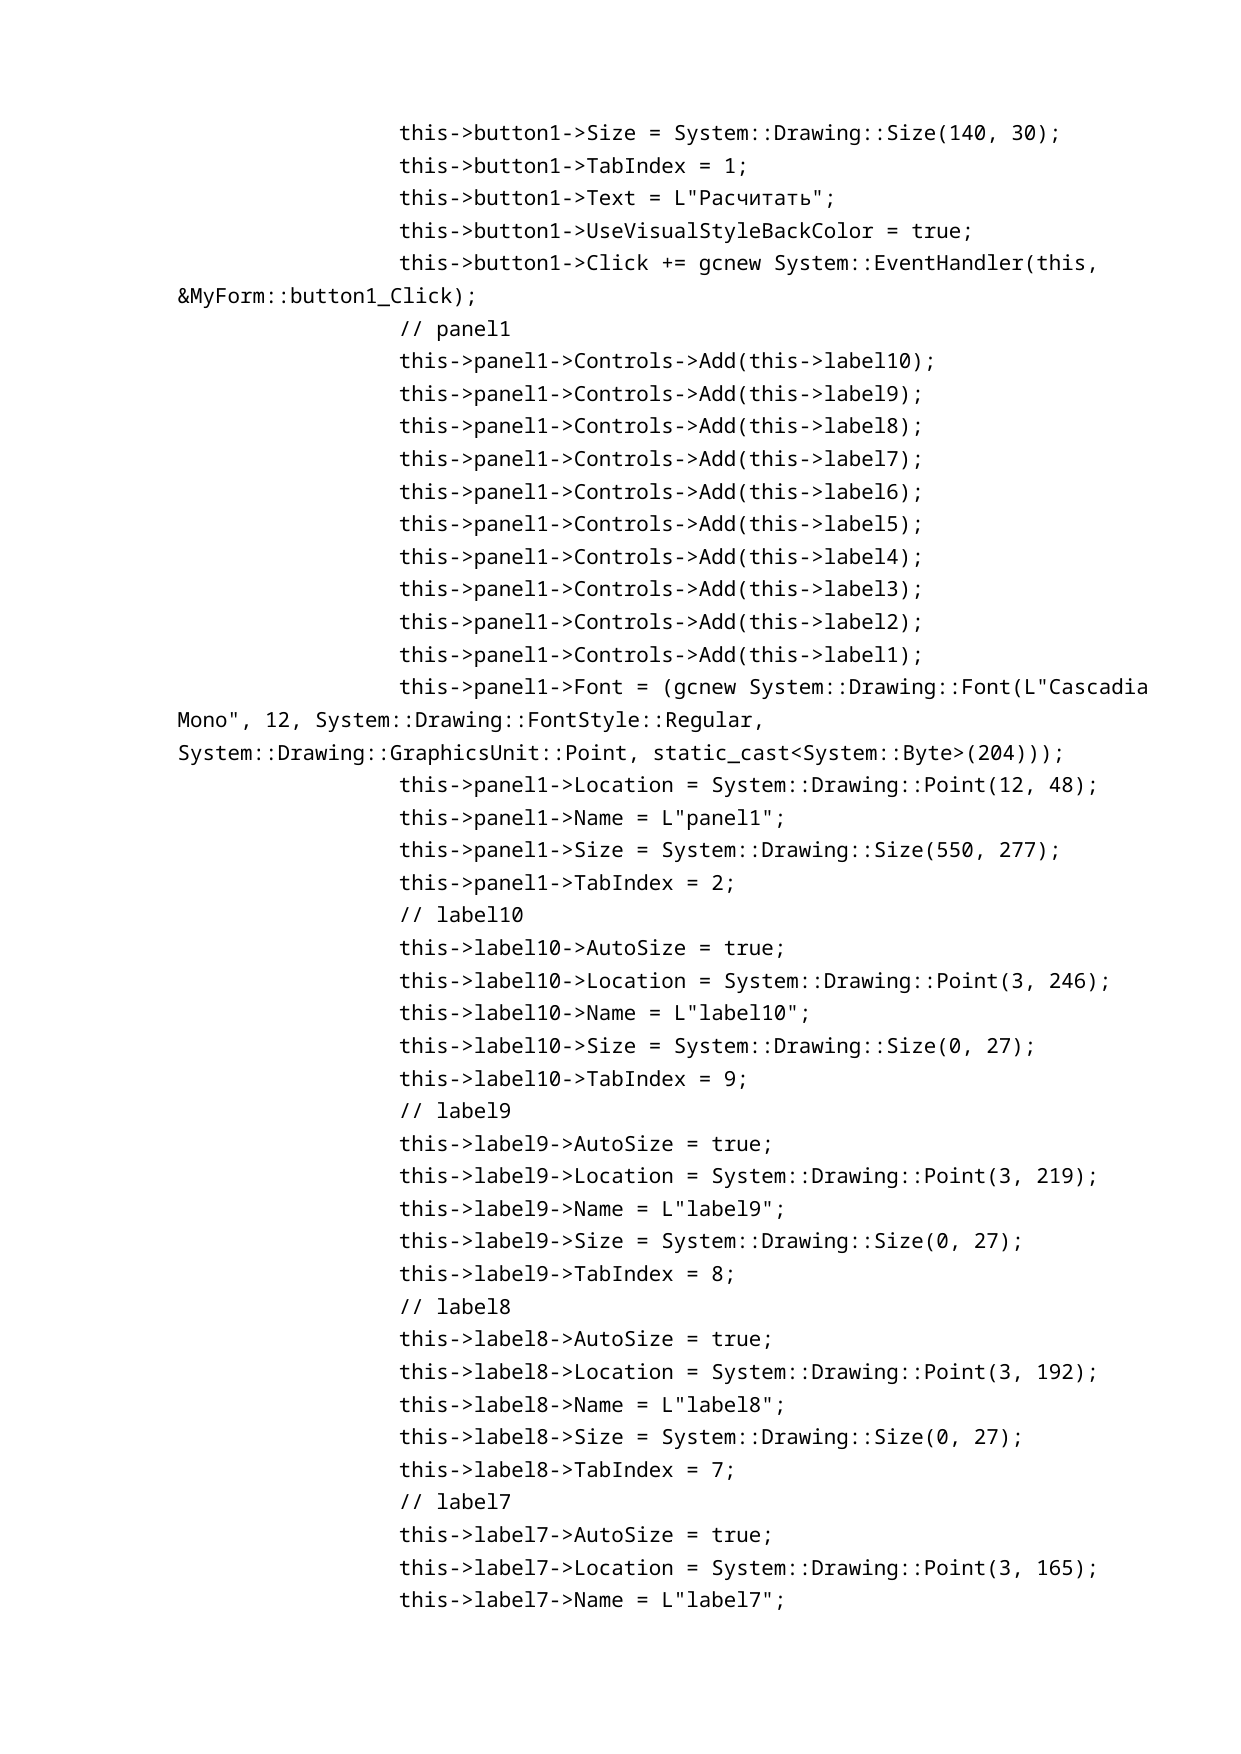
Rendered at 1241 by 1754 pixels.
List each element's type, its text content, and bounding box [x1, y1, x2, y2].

text this->label10->TabIndex = 9; [177, 1064, 1152, 1092]
text this->label9->Location = System::Drawing::Point(3, 219); [177, 1161, 1152, 1190]
text // label10 [177, 901, 1152, 929]
text this->label9->Size = System::Drawing::Size(0, 27); [177, 1227, 1152, 1255]
text this->panel1->Controls->Add(this->label7); [177, 444, 1152, 473]
text this->label7->Location = System::Drawing::Point(3, 165); [177, 1553, 1152, 1581]
text this->panel1->Controls->Add(this->label9); [177, 379, 1152, 407]
text this->panel1->Controls->Add(this->label1); [177, 640, 1152, 668]
text this->panel1->TabIndex = 2; [177, 868, 1152, 896]
text // label9 [177, 1096, 1152, 1125]
text this->label10->Name = L"label10"; [177, 998, 1152, 1027]
text this->label9->AutoSize = true; [177, 1129, 1152, 1157]
text this->label7->AutoSize = true; [177, 1520, 1152, 1548]
text this->panel1->Controls->Add(this->label6); [177, 477, 1152, 505]
text this->label8->Name = L"label8"; [177, 1390, 1152, 1418]
text // label7 [177, 1487, 1152, 1516]
text this->panel1->Controls->Add(this->label4); [177, 542, 1152, 570]
text this->panel1->Controls->Add(this->label3); [177, 574, 1152, 603]
text this->button1->Size = System::Drawing::Size(140, 30); [177, 118, 1152, 147]
text this->panel1->Font = (gcnew System::Drawing::Font(L"Cascadia Mono", 12, System::Drawing::FontStyle::Regular, System::Drawing::GraphicsUnit::Point, static_cast<System::Byte>(204))); [177, 672, 1152, 766]
text this->label9->Name = L"label9"; [177, 1194, 1152, 1222]
text this->label8->AutoSize = true; [177, 1324, 1152, 1353]
text this->label10->Location = System::Drawing::Point(3, 246); [177, 966, 1152, 994]
text this->panel1->Location = System::Drawing::Point(12, 48); [177, 770, 1152, 799]
text // label8 [177, 1292, 1152, 1320]
text this->label10->AutoSize = true; [177, 933, 1152, 962]
text this->label8->Size = System::Drawing::Size(0, 27); [177, 1422, 1152, 1451]
text this->panel1->Name = L"panel1"; [177, 803, 1152, 831]
text this->button1->TabIndex = 1; [177, 151, 1152, 179]
text this->label9->TabIndex = 8; [177, 1259, 1152, 1288]
text this->panel1->Size = System::Drawing::Size(550, 277); [177, 835, 1152, 864]
text this->label8->TabIndex = 7; [177, 1455, 1152, 1483]
text this->panel1->Controls->Add(this->label5); [177, 509, 1152, 538]
text this->label10->Size = System::Drawing::Size(0, 27); [177, 1031, 1152, 1059]
text this->panel1->Controls->Add(this->label2); [177, 607, 1152, 636]
text this->button1->UseVisualStyleBackColor = true; [177, 216, 1152, 244]
text // panel1 [177, 314, 1152, 342]
text this->button1->Text = L"Расчитать"; [177, 183, 1152, 212]
text this->panel1->Controls->Add(this->label10); [177, 346, 1152, 375]
text this->label8->Location = System::Drawing::Point(3, 192); [177, 1357, 1152, 1386]
text this->label7->Name = L"label7"; [177, 1585, 1152, 1614]
text this->button1->Click += gcnew System::EventHandler(this, &MyForm::button1_Click); [177, 248, 1152, 309]
text this->panel1->Controls->Add(this->label8); [177, 412, 1152, 440]
